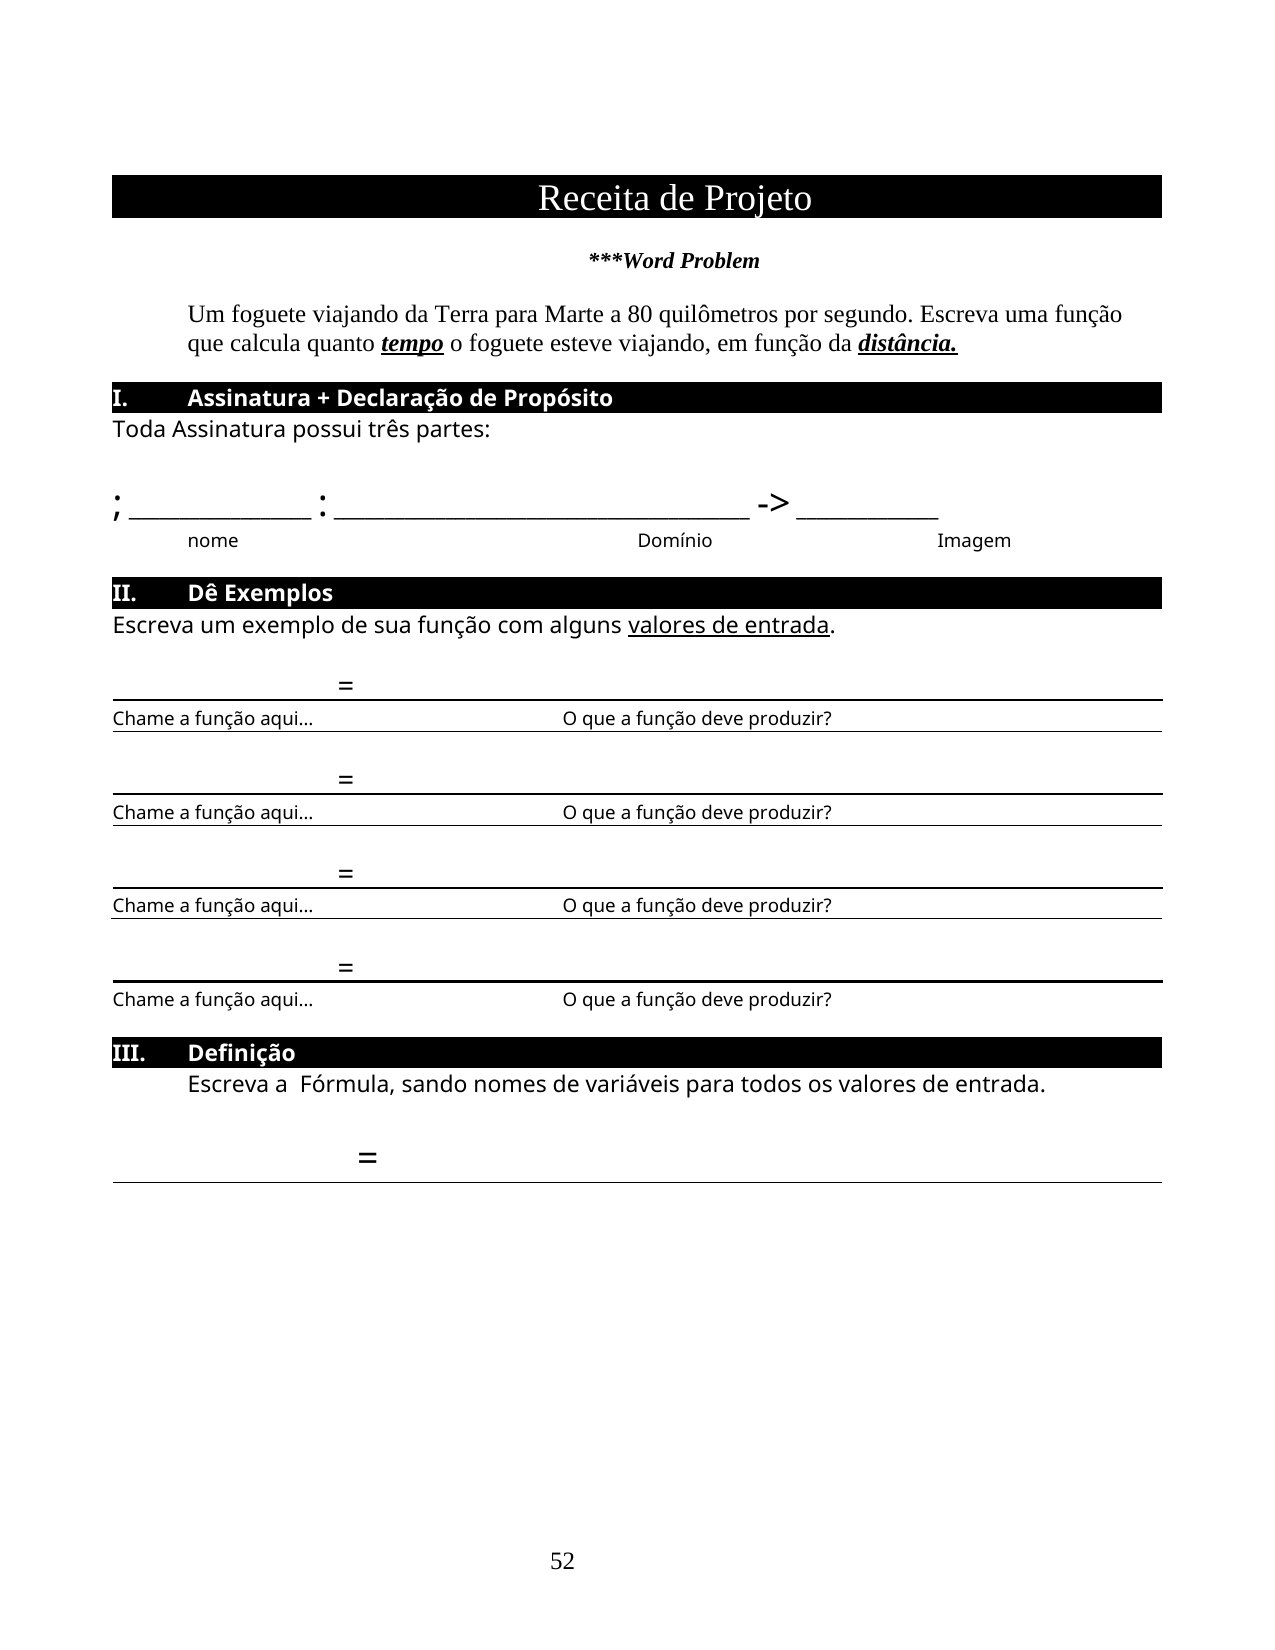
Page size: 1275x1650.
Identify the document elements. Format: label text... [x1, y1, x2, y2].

text Um foguete viajando da Terra para Marte a 80 quilômetros por segundo. Escreva uma função que calcula quanto tempo o foguete esteve viajando, em função da distância. [187, 299, 1162, 357]
text = [112, 853, 1162, 887]
text Chame a função aqui… O que a função deve produzir? [112, 987, 1162, 1012]
text Toda Assinatura possui três partes: [112, 413, 1162, 444]
text Escreva um exemplo de sua função com alguns valores de entrada. [112, 609, 1162, 640]
text = [112, 1131, 1162, 1182]
text Chame a função aqui… O que a função deve produzir? [112, 705, 1162, 731]
text [112, 794, 1162, 799]
subtitle Definição [112, 1037, 1162, 1068]
text Chame a função aqui… O que a função deve produzir? [112, 799, 1162, 824]
subtitle Receita de Projeto [112, 175, 1162, 218]
text [112, 888, 1162, 893]
subtitle Assinatura + Declaração de Propósito [112, 382, 1162, 413]
list Escreva a Fórmula, sando nomes de variáveis para todos os valores de entrada. [150, 1068, 1162, 1100]
subtitle Dê Exemplos [112, 577, 1162, 609]
text nome Domínio Imagem [112, 527, 1162, 552]
text = [112, 665, 1162, 699]
text [112, 700, 1162, 705]
text [112, 981, 1162, 987]
text ; __________________ : _________________________________________ -> ______________ [112, 476, 1162, 527]
text = [112, 759, 1162, 793]
text = [112, 947, 1162, 980]
text ***Word Problem [187, 247, 1162, 273]
text Chame a função aqui… O que a função deve produzir? [112, 893, 1162, 918]
